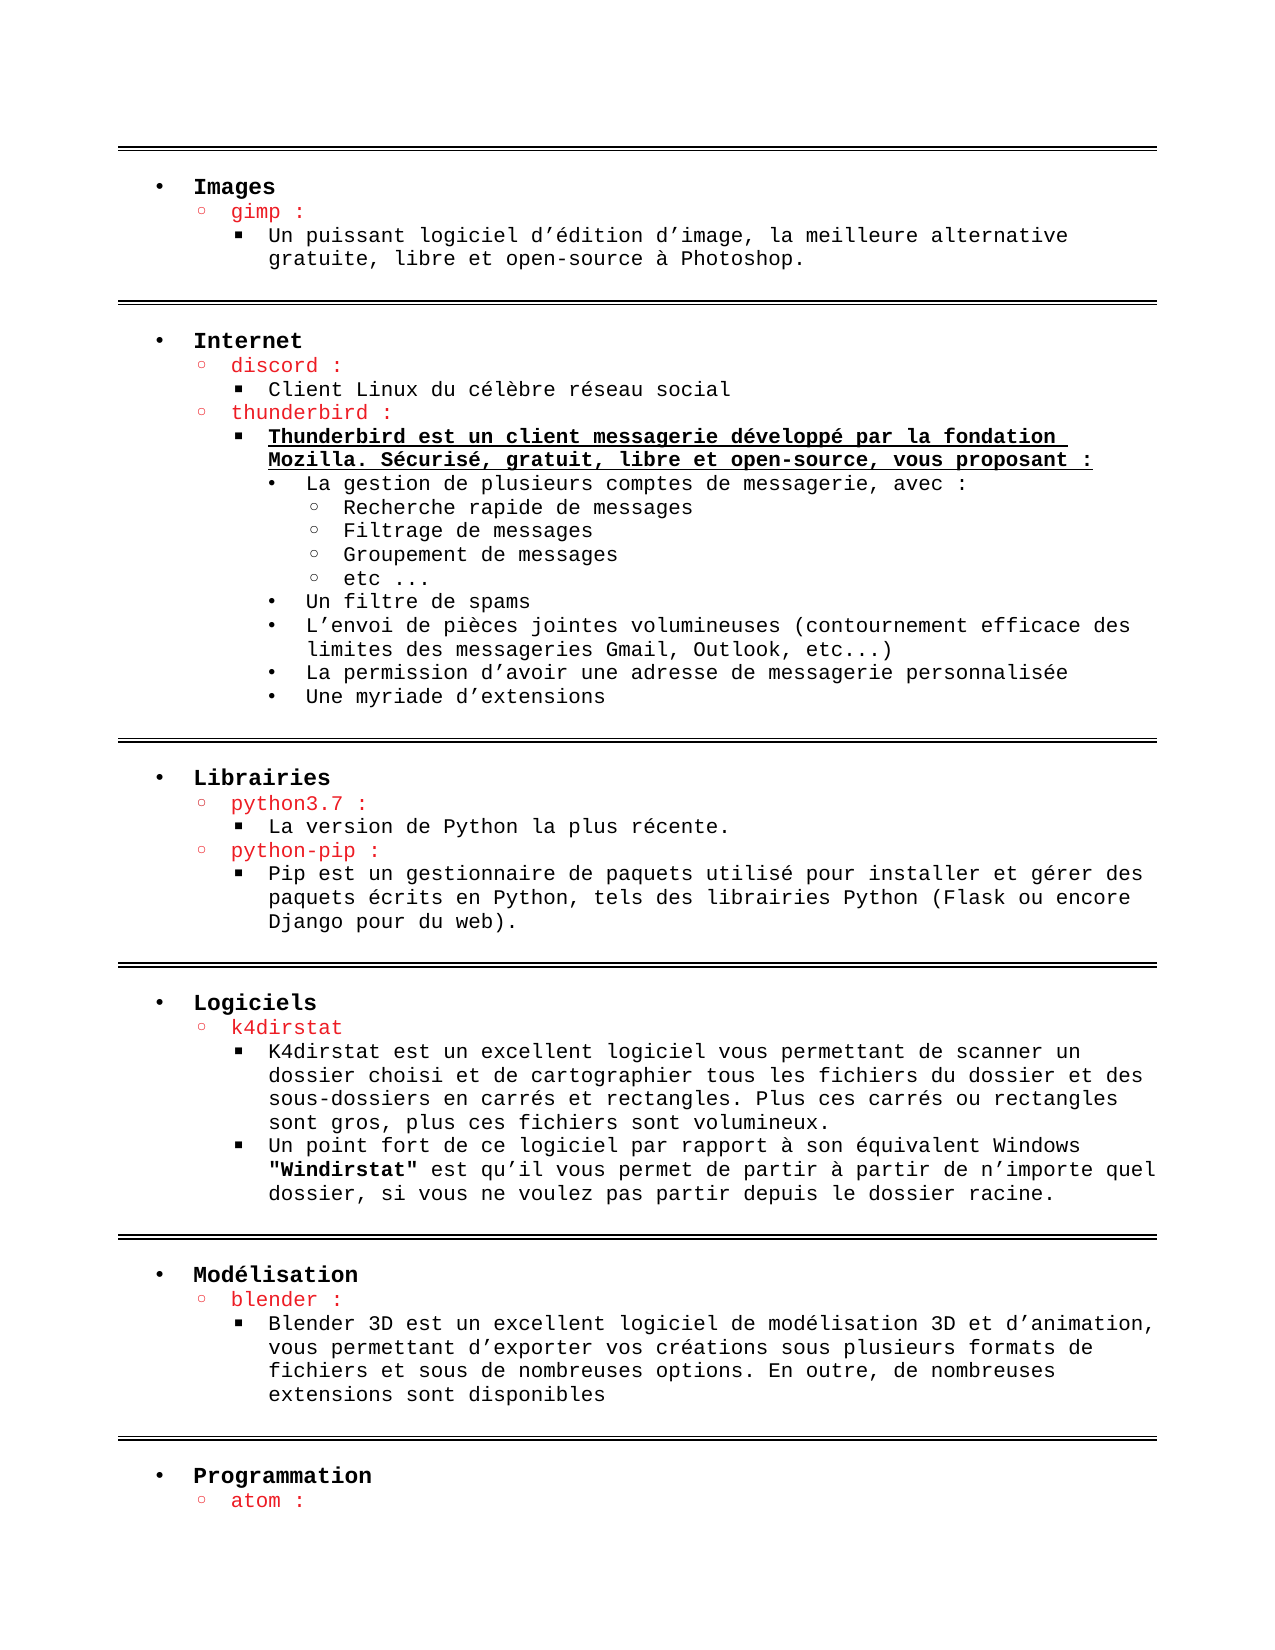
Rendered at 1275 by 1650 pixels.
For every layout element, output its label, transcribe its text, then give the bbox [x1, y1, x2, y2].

list Librairies [156, 767, 1157, 792]
list Filtrage de messages [306, 520, 1157, 544]
list Blender 3D est un excellent logiciel de modélisation 3D et d’animation, vous permettant d’exporter vos créations sous plusieurs formats de fichiers et sous de nombreuses options. En outre, de nombreuses extensions sont disponibles [231, 1313, 1157, 1408]
list La gestion de plusieurs comptes de messagerie, avec : [268, 473, 1157, 497]
list Logiciels [156, 991, 1157, 1017]
list K4dirstat est un excellent logiciel vous permettant de scanner un dossier choisi et de cartographier tous les fichiers du dossier et des sous-dossiers en carrés et rectangles. Plus ces carrés ou rectangles sont gros, plus ces fichiers sont volumineux. [231, 1041, 1157, 1136]
list atom : [193, 1491, 1157, 1514]
list Recherche rapide de messages [306, 497, 1157, 520]
list Une myriade d’extensions [268, 686, 1157, 709]
list Thunderbird est un client messagerie développé par la fondation Mozilla. Sécurisé, gratuit, libre et open-source, vous proposant : [231, 426, 1157, 473]
list L’envoi de pièces jointes volumineuses (contournement efficace des limites des messageries Gmail, Outlook, etc...) [268, 615, 1157, 662]
list Internet [156, 329, 1157, 355]
list discord : [193, 355, 1157, 378]
list thunderbird : [193, 402, 1157, 426]
list La permission d’avoir une adresse de messagerie personnalisée [268, 662, 1157, 686]
list Un filtre de spams [268, 591, 1157, 615]
list gimp : [193, 201, 1157, 225]
list python3.7 : [193, 792, 1157, 816]
list Client Linux du célèbre réseau social [231, 378, 1157, 402]
list La version de Python la plus récente. [231, 816, 1157, 840]
list Un point fort de ce logiciel par rapport à son équivalent Windows "Windirstat" est qu’il vous permet de partir à partir de n’importe quel dossier, si vous ne voulez pas partir depuis le dossier racine. [231, 1136, 1157, 1206]
list k4dirstat [193, 1017, 1157, 1041]
list Pip est un gestionnaire de paquets utilisé pour installer et gérer des paquets écrits en Python, tels des librairies Python (Flask ou encore Django pour du web). [231, 863, 1157, 934]
list blender : [193, 1289, 1157, 1313]
list python-pip : [193, 840, 1157, 863]
list Images [156, 175, 1157, 201]
list Groupement de messages [306, 544, 1157, 568]
list etc ... [306, 568, 1157, 591]
list Modélisation [156, 1263, 1157, 1289]
list Un puissant logiciel d’édition d’image, la meilleure alternative gratuite, libre et open-source à Photoshop. [231, 225, 1157, 272]
list Programmation [156, 1464, 1157, 1491]
